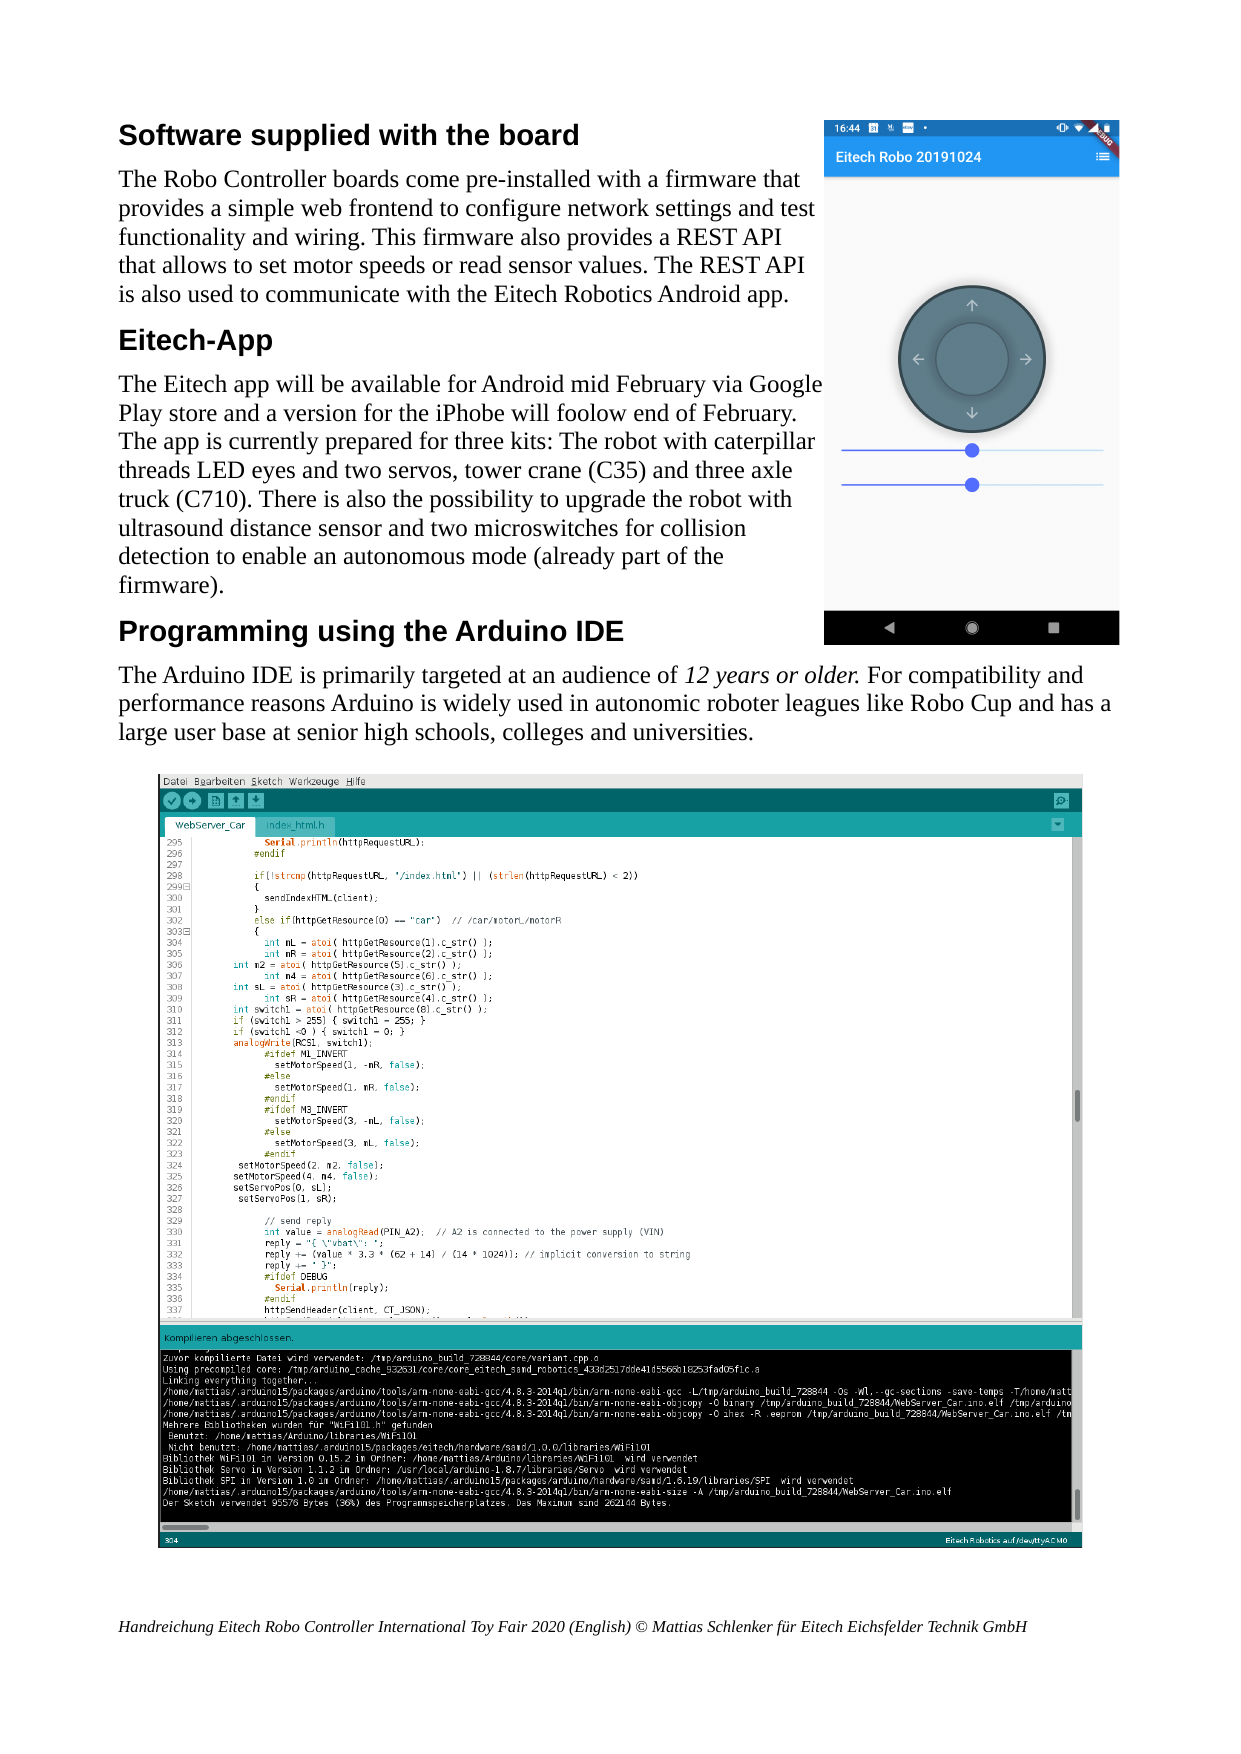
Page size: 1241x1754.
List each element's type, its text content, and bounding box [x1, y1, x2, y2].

subtitle Eitech-App [118, 323, 824, 356]
subtitle Software supplied with the board [118, 118, 1122, 152]
picture [824, 120, 1120, 645]
text The Robo Controller boards come pre-installed with a firmware that provides a simple web frontend to configure network settings and test functionality and wiring. This firmware also provides a REST API that allows to set motor speeds or read sensor values. The REST API is also used to communicate with the Eitech Robotics Android app. [118, 164, 824, 308]
picture [158, 774, 1083, 1548]
subtitle Programming using the Arduino IDE [118, 613, 1122, 647]
text The Eitech app will be available for Android mid February via Google Play store and a version for the iPhobe will foolow end of February. The app is currently prepared for three kits: The robot with caterpillar threads LED eyes and two servos, tower crane (C35) and three axle truck (C710). There is also the possibility to upgrade the robot with ultrasound distance sensor and two microswitches for collision detection to enable an autonomous mode (already part of the firmware). [118, 369, 824, 599]
text The Arduino IDE is primarily targeted at an audience of 12 years or older. For compatibility and performance reasons Arduino is widely used in autonomic roboter leagues like Robo Cup and has a large user base at senior high schools, colleges and universities. [118, 660, 1122, 746]
